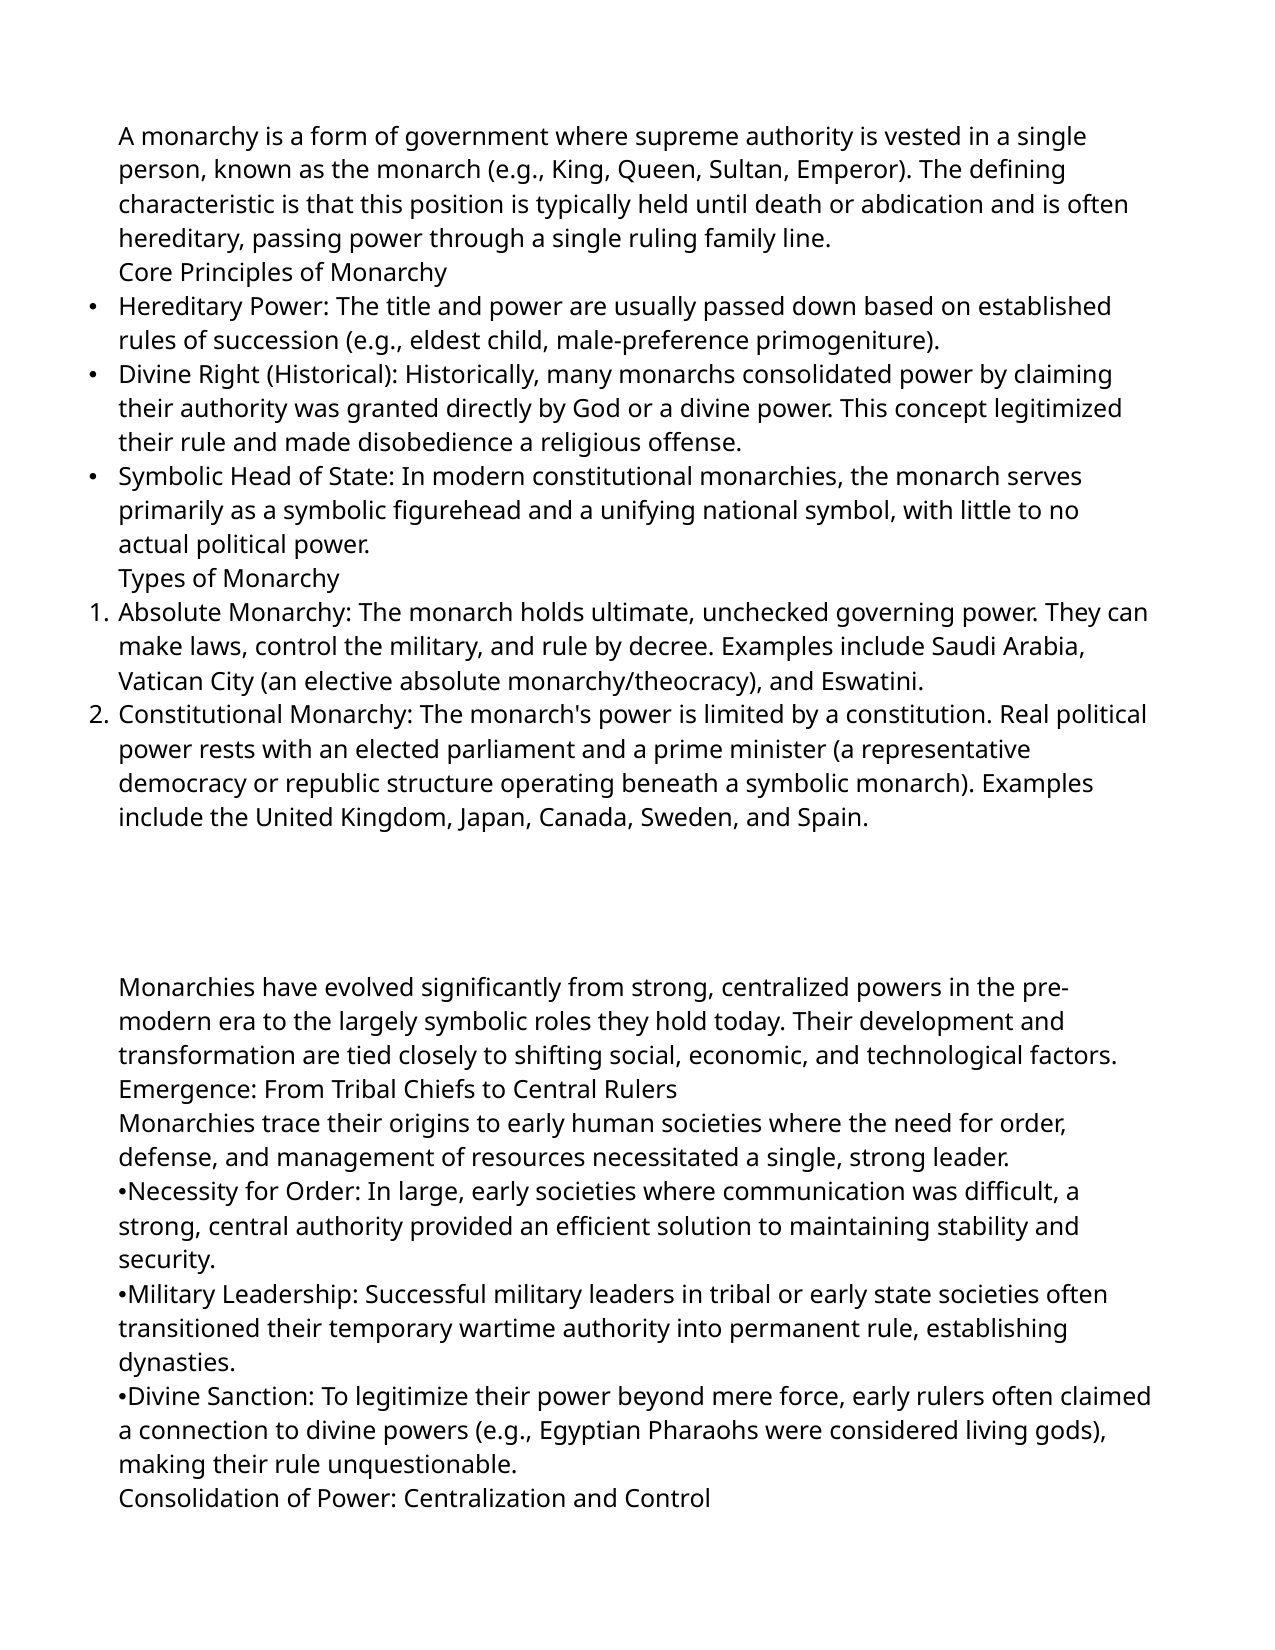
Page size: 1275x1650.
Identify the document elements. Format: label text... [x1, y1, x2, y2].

text A monarchy is a form of government where supreme authority is vested in a single person, known as the monarch (e.g., King, Queen, Sultan, Emperor). The defining characteristic is that this position is typically held until death or abdication and is often hereditary, passing power through a single ruling family line. [118, 118, 1157, 254]
text Emergence: From Tribal Chiefs to Central Rulers [118, 1072, 1157, 1106]
text Monarchies trace their origins to early human societies where the need for order, defense, and management of resources necessitated a single, strong leader. [118, 1106, 1157, 1174]
list Military Leadership: Successful military leaders in tribal or early state societies often transitioned their temporary wartime authority into permanent rule, establishing dynasties. [118, 1276, 1157, 1378]
text Consolidation of Power: Centralization and Control [118, 1481, 1157, 1515]
list Constitutional Monarchy: The monarch's power is limited by a constitution. Real political power rests with an elected parliament and a prime minister (a representative democracy or republic structure operating beneath a symbolic monarch). Examples include the United Kingdom, Japan, Canada, Sweden, and Spain. [118, 697, 1157, 833]
text Types of Monarchy [118, 561, 1157, 595]
list Necessity for Order: In large, early societies where communication was difficult, a strong, central authority provided an efficient solution to maintaining stability and security. [118, 1174, 1157, 1276]
list Symbolic Head of State: In modern constitutional monarchies, the monarch serves primarily as a symbolic figurehead and a unifying national symbol, with little to no actual political power. [118, 459, 1157, 561]
list Absolute Monarchy: The monarch holds ultimate, unchecked governing power. They can make laws, control the military, and rule by decree. Examples include Saudi Arabia, Vatican City (an elective absolute monarchy/theocracy), and Eswatini. [118, 595, 1157, 697]
text Core Principles of Monarchy [118, 254, 1157, 288]
list Hereditary Power: The title and power are usually passed down based on established rules of succession (e.g., eldest child, male-preference primogeniture). [118, 288, 1157, 357]
text Monarchies have evolved significantly from strong, centralized powers in the pre-modern era to the largely symbolic roles they hold today. Their development and transformation are tied closely to shifting social, economic, and technological factors. [118, 970, 1157, 1072]
list Divine Right (Historical): Historically, many monarchs consolidated power by claiming their authority was granted directly by God or a divine power. This concept legitimized their rule and made disobedience a religious offense. [118, 357, 1157, 459]
list Divine Sanction: To legitimize their power beyond mere force, early rulers often claimed a connection to divine powers (e.g., Egyptian Pharaohs were considered living gods), making their rule unquestionable. [118, 1378, 1157, 1481]
